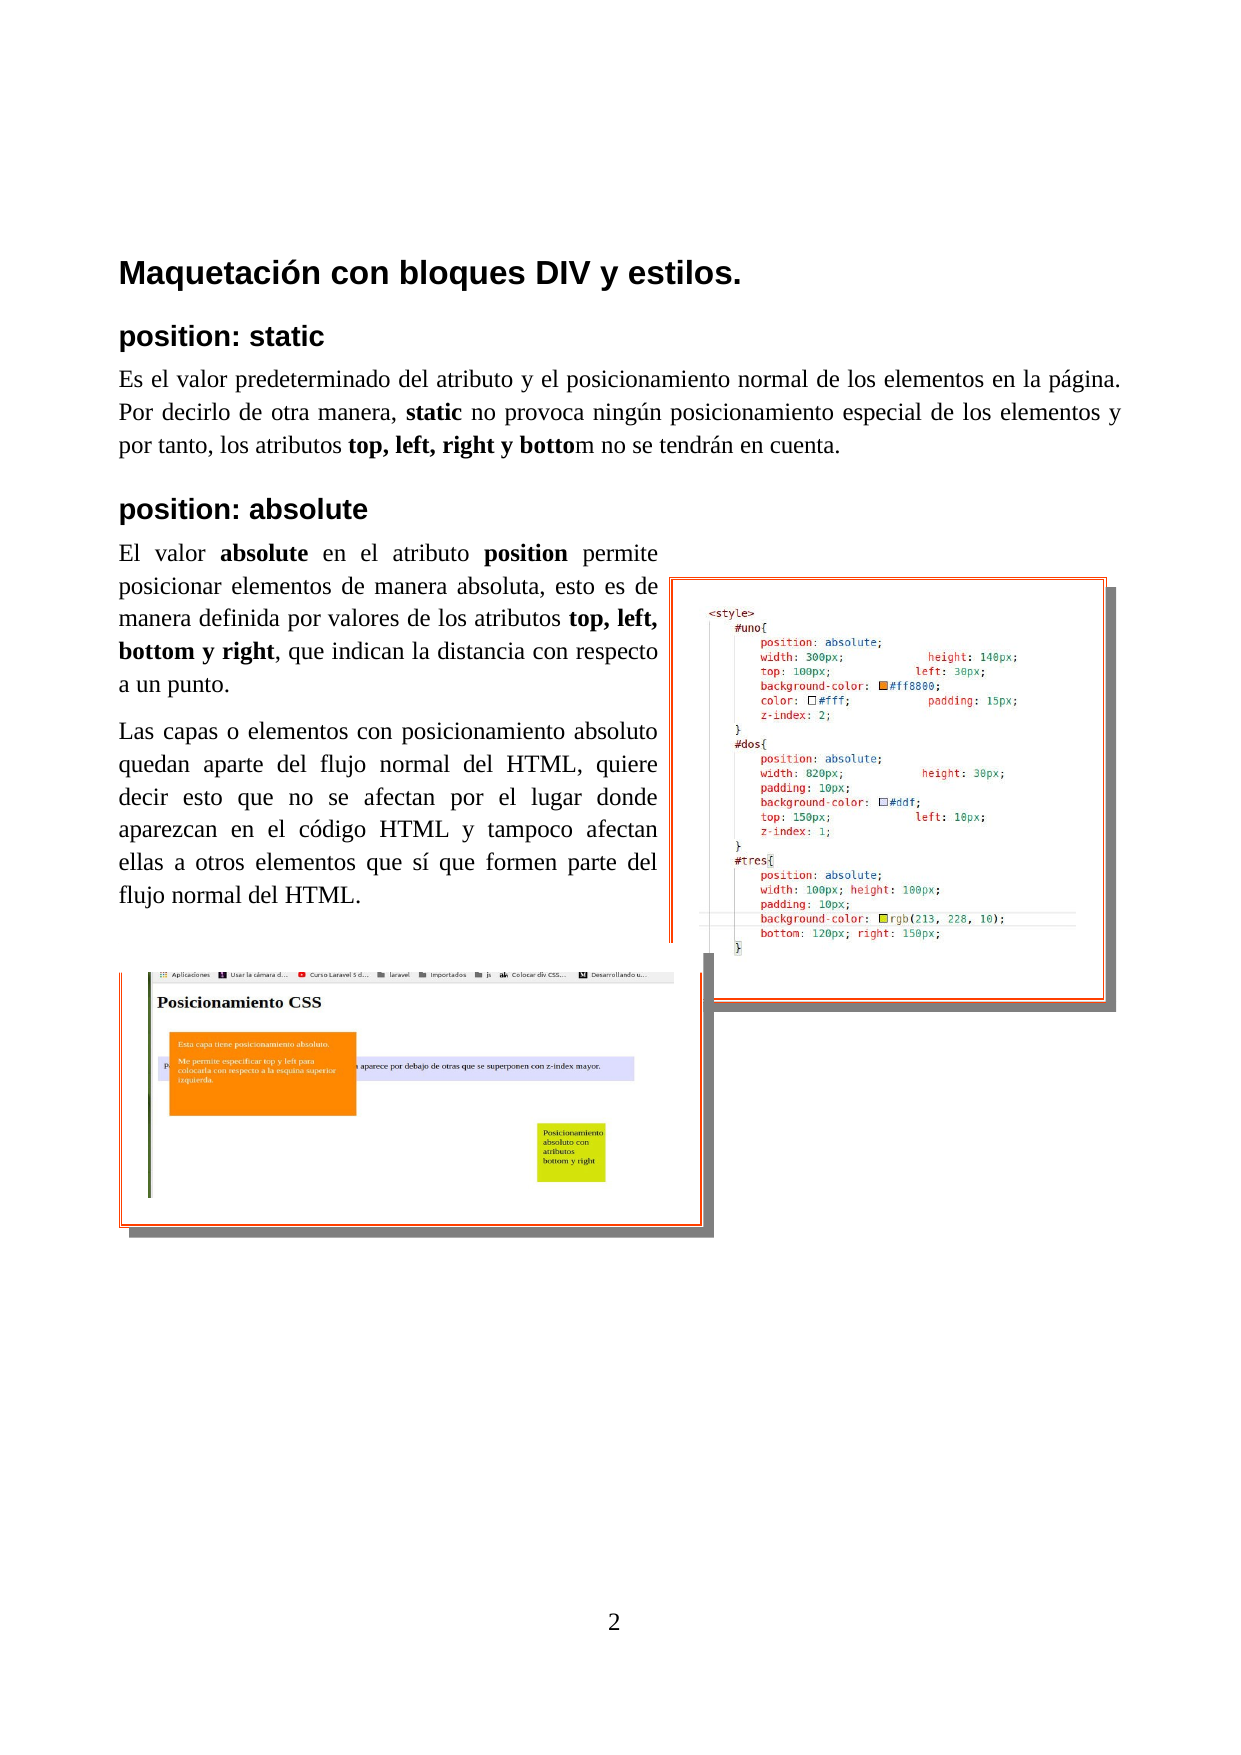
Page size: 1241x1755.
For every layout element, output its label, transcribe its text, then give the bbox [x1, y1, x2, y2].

text Las capas o elementos con posicionamiento absoluto quedan aparte del flujo normal del HTML, quiere decir esto que no se afectan por el lugar donde aparezcan en el código HTML y tampoco afectan ellas a otros elementos que sí que formen parte del flujo normal del HTML. [118, 716, 658, 909]
text position: static [118, 318, 1132, 352]
picture [699, 606, 1076, 972]
text Es el valor predeterminado del atributo y el posicionamiento normal de los elementos en la página. Por decirlo de otra manera, static no provoca ningún posicionamiento especial de los elementos y por tanto, los atributos top, left, right y bottom no se tendrán en cuenta. [118, 364, 1122, 459]
text El valor absolute en el atributo position permite posicionar elementos de manera absoluta, esto es de manera definida por valores de los atributos top, left, bottom y right, que indican la distancia con respecto a un punto. [118, 538, 658, 698]
subtitle Maquetación con bloques DIV y estilos. [118, 253, 1132, 291]
text position: absolute [118, 492, 1132, 526]
picture [148, 972, 674, 1198]
